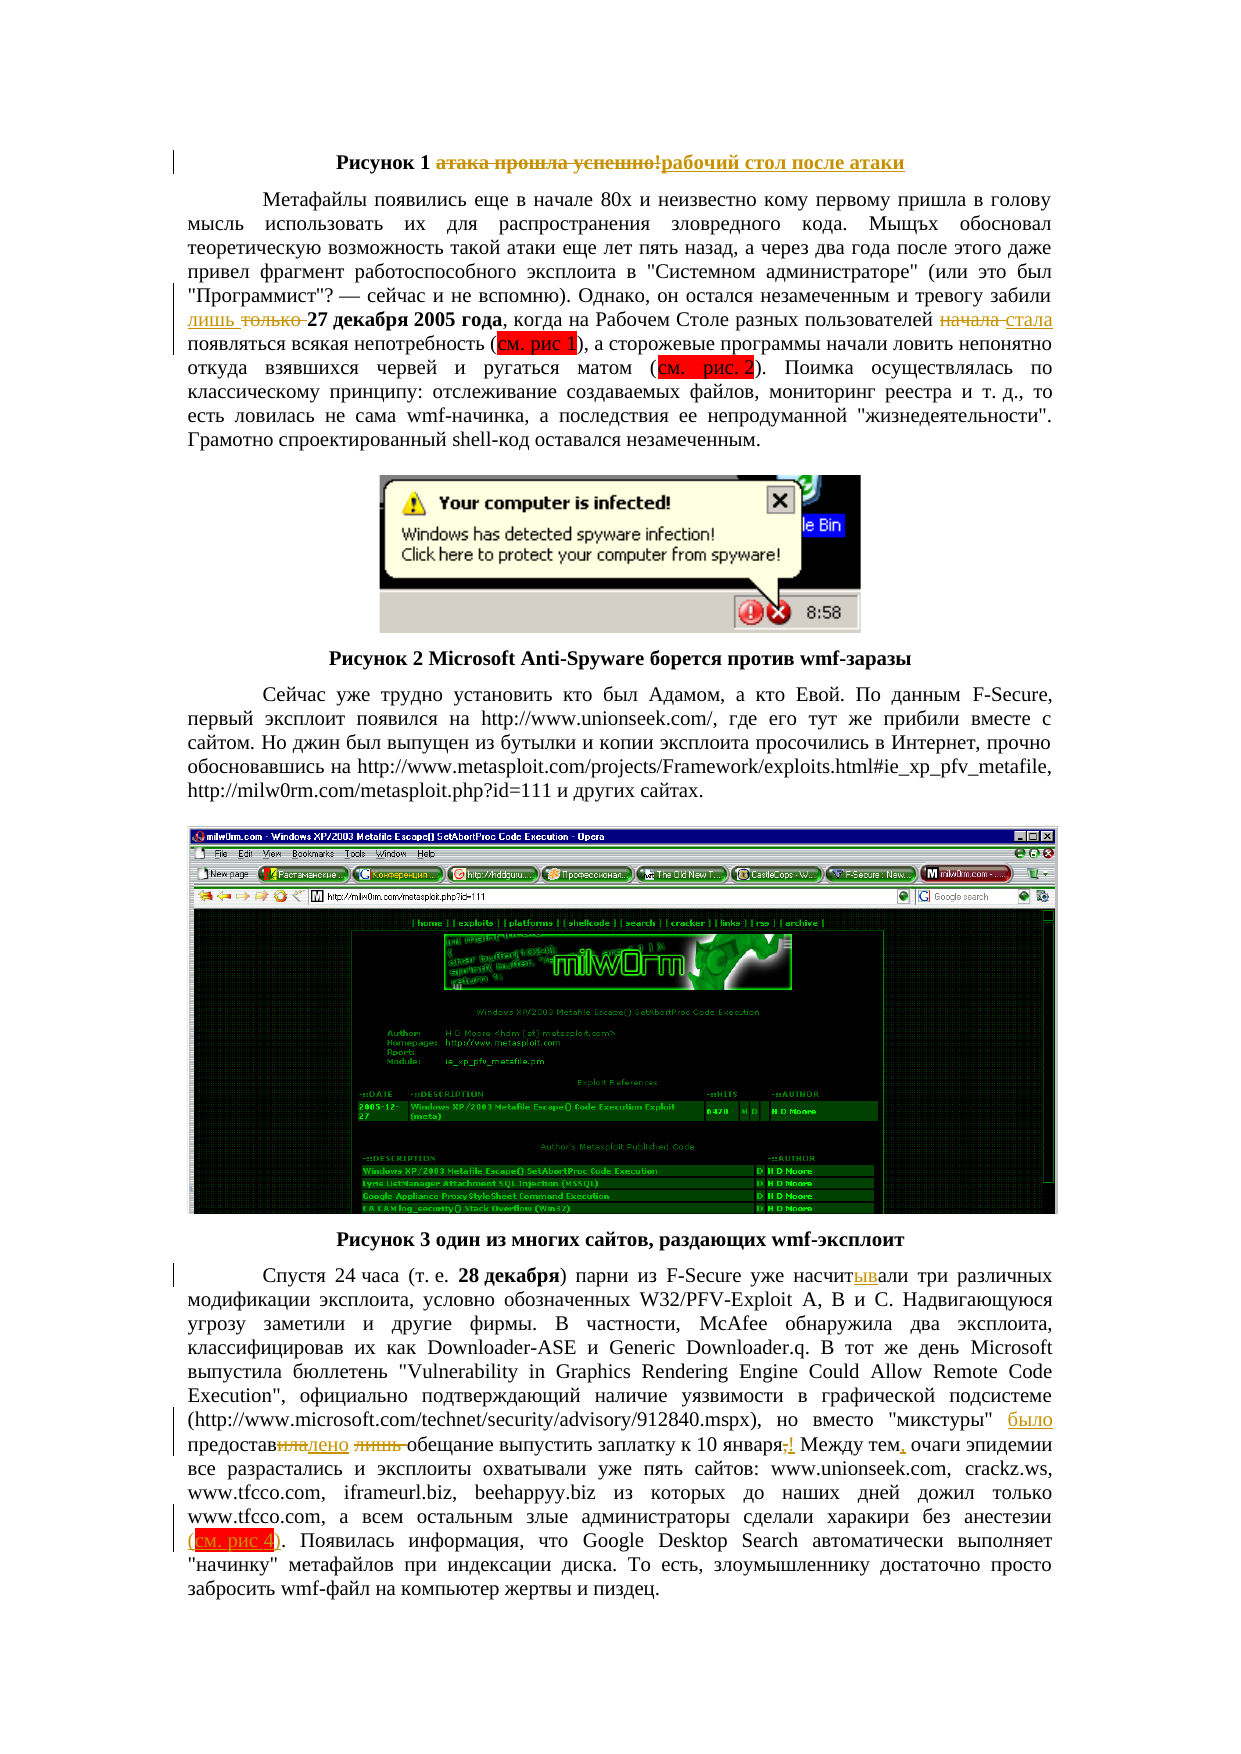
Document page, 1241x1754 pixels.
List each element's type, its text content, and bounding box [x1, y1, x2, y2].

text Рисунок 2 Microsoft Anti-Spyware борется против wmf-заразы [187, 646, 1053, 670]
text Метафайлы появились еще в начале 80х и неизвестно кому первому пришла в голову мысль использовать их для распространения зловредного кода. Мыщъх обосновал теоретическую возможность такой атаки еще лет пять назад, а через два года после этого даже привел фрагмент работоспособного эксплоита в "Системном администраторе" (или это был "Программист"? — сейчас и не вспомню). Однако, он остался незамеченным и тревогу забили лишь 27 декабря 2005 года, когда на Рабочем Столе разных пользователей стала появляться всякая непотребность (см. рис 1), а сторожевые программы начали ловить непонятно откуда взявшихся червей и ругаться матом (см. рис. 2). Поимка осуществлялась по классическому принципу: отслеживание создаваемых файлов, мониторинг реестра и т. д., то есть ловилась не сама wmf-начинка, а последствия ее непродуманной "жизнедеятельности". Грамотно спроектированный shell-код оставался незамеченным. [187, 187, 1053, 451]
text Рисунок 3 один из многих сайтов, раздающих wmf-эксплоит [187, 1226, 1053, 1251]
text Рисунок 1 рабочий стол после атаки [187, 150, 1053, 174]
picture [187, 826, 1058, 1214]
picture [379, 475, 861, 633]
text Сейчас уже трудно установить кто был Адамом, а кто Евой. По данным F-Secure, первый эксплоит появился на http://www.unionseek.com/, где его тут же прибили вместе с сайтом. Но джин был выпущен из бутылки и копии эксплоита просочились в Интернет, прочно обосновавшись на http://www.metasploit.com/projects/Framework/exploits.html#ie_xp_pfv_metafile, http://milw0rm.com/metasploit.php?id=111 и других сайтах. [187, 682, 1053, 802]
text Спустя 24 часа (т. е. 28 декабря) парни из F-Secure уже насчитывали три различных модификации эксплоита, условно обозначенных W32/PFV-Exploit A, B и C. Надвигающуюся угрозу заметили и другие фирмы. В частности, McAfee обнаружила два эксплоита, классифицировав их как Downloader-ASE и Generic Downloader.q. В тот же день Microsoft выпустила бюллетень "Vulnerability in Graphics Rendering Engine Could Allow Remote Code Execution", официально подтверждающий наличие уязвимости в графической подсистеме (http://www.microsoft.com/technet/security/advisory/912840.mspx), но вместо "микстуры" было предоставлено обещание выпустить заплатку к 10 января! Между тем, очаги эпидемии все разрастались и эксплоиты охватывали уже пять сайтов: www.unionseek.com, crackz.ws, www.tfcco.com, iframeurl.biz, beehappyy.biz из которых до наших дней дожил только www.tfcco.com, а всем остальным злые администраторы сделали харакири без анестезии (см. рис 4). Появилась информация, что Google Desktop Search автоматически выполняет "начинку" метафайлов при индексации диска. То есть, злоумышленнику достаточно просто забросить wmf-файл на компьютер жертвы и пиздец. [187, 1263, 1053, 1600]
